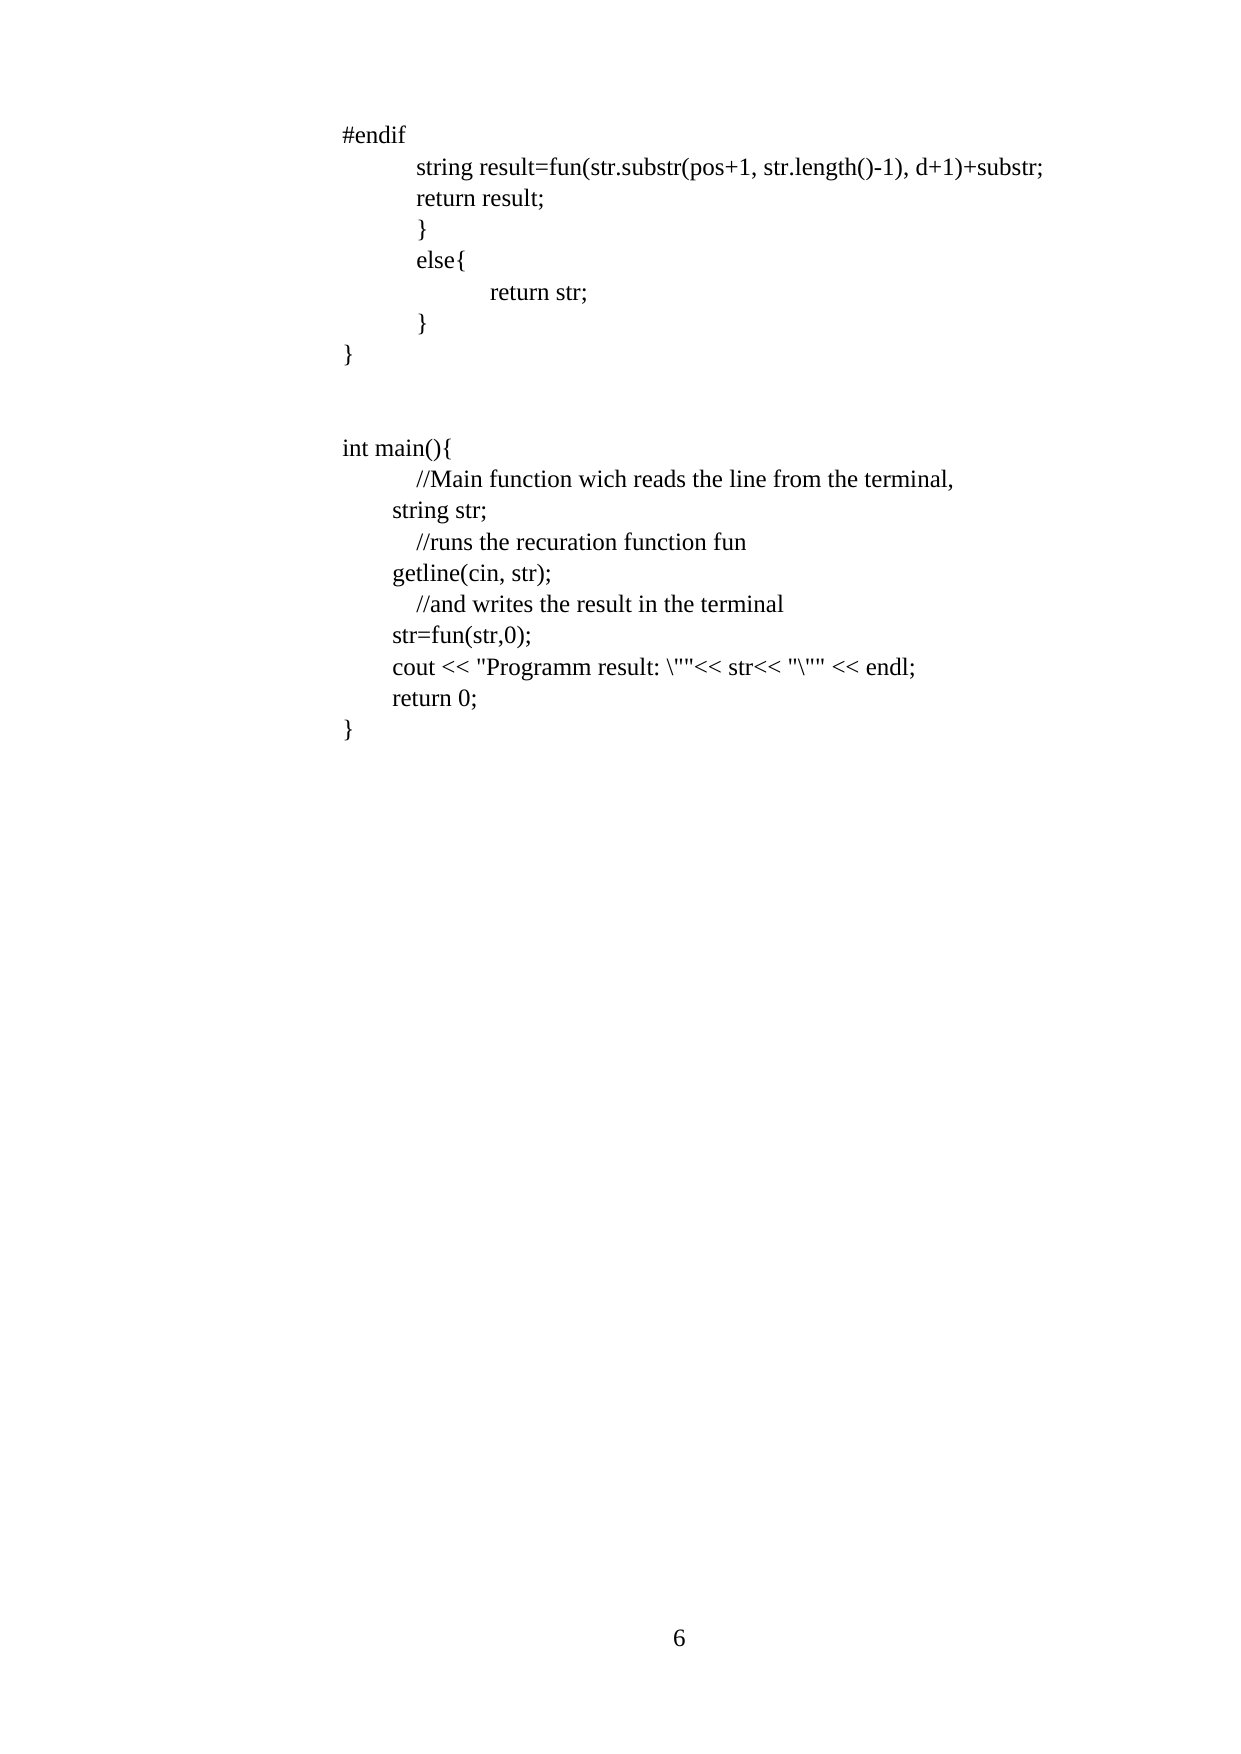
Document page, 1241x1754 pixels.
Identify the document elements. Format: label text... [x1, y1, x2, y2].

table_cell int main(){ //Main function wich reads the line from the terminal, [326, 431, 1184, 493]
table_cell } [326, 212, 1184, 243]
table_cell [177, 743, 326, 777]
table_cell } [326, 306, 1184, 337]
table_cell [177, 274, 326, 306]
table_cell [177, 681, 326, 712]
table_cell [177, 337, 326, 368]
table_cell [177, 149, 326, 181]
table_cell [177, 212, 326, 243]
table_cell return 0; [326, 681, 1184, 712]
table_cell [177, 368, 326, 431]
table_cell #endif [326, 118, 1184, 149]
table_cell } [326, 712, 1184, 743]
table_cell [177, 243, 326, 274]
table_cell return str; [326, 274, 1184, 306]
table_cell [177, 712, 326, 743]
table_cell else{ [326, 243, 1184, 274]
table_cell cout << "Programm result: \""<< str<< "\"" << endl; [326, 649, 1184, 681]
table_cell [177, 618, 326, 649]
table_cell return result; [326, 181, 1184, 212]
table_cell [177, 649, 326, 681]
table_cell [326, 368, 1184, 431]
table_cell [177, 181, 326, 212]
table_cell string str; //runs the recuration function fun [326, 493, 1184, 556]
table_cell string result=fun(str.substr(pos+1, str.length()-1), d+1)+substr; [326, 149, 1184, 181]
table_cell } [326, 337, 1184, 368]
table_cell getline(cin, str); //and writes the result in the terminal [326, 556, 1184, 618]
table_cell [177, 306, 326, 337]
table_cell str=fun(str,0); [326, 618, 1184, 649]
table_cell [177, 118, 326, 149]
table_cell [177, 556, 326, 618]
table_cell [326, 743, 1184, 777]
table_cell [177, 493, 326, 556]
table_cell [177, 431, 326, 493]
